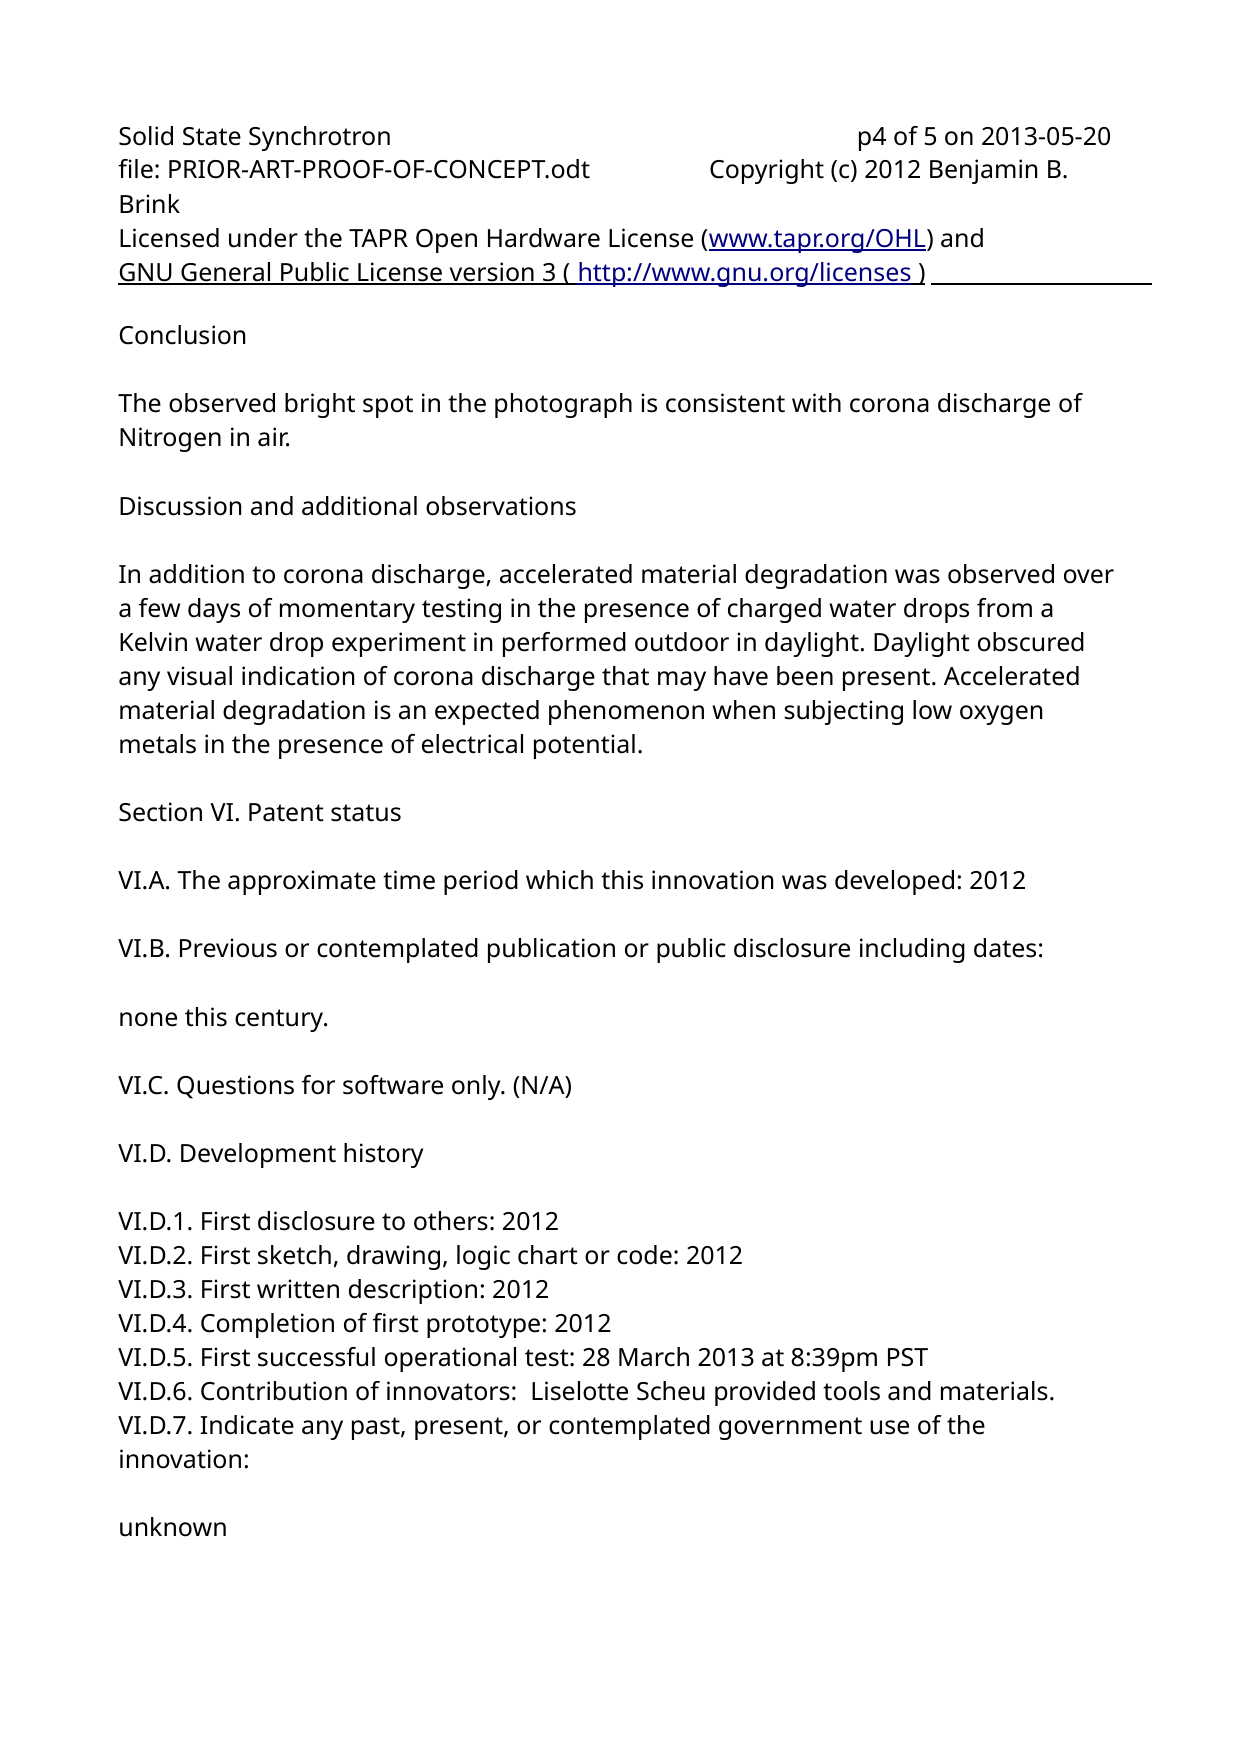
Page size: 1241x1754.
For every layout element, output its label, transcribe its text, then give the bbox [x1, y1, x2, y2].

text VI.D.7. Indicate any past, present, or contemplated government use of the innovation: [118, 1408, 1122, 1476]
text VI.D.2. First sketch, drawing, logic chart or code: 2012 [118, 1238, 1122, 1272]
text VI.D. Development history [118, 1135, 1122, 1169]
text VI.A. The approximate time period which this innovation was developed: 2012 [118, 863, 1122, 897]
text Section VI. Patent status [118, 795, 1122, 829]
text VI.D.6. Contribution of innovators: Liselotte Scheu provided tools and materials. [118, 1374, 1122, 1408]
text VI.D.3. First written description: 2012 [118, 1272, 1122, 1306]
text VI.B. Previous or contemplated publication or public disclosure including dates: [118, 931, 1122, 965]
text unknown [118, 1510, 1122, 1544]
text Conclusion [118, 318, 1122, 352]
text VI.D.4. Completion of first prototype: 2012 [118, 1306, 1122, 1340]
text VI.D.1. First disclosure to others: 2012 [118, 1203, 1122, 1238]
text The observed bright spot in the photograph is consistent with corona discharge of Nitrogen in air. [118, 386, 1122, 454]
text none this century. [118, 999, 1122, 1033]
text Discussion and additional observations [118, 488, 1122, 522]
text VI.D.5. First successful operational test: 28 March 2013 at 8:39pm PST [118, 1340, 1122, 1374]
text VI.C. Questions for software only. (N/A) [118, 1067, 1122, 1101]
text In addition to corona discharge, accelerated material degradation was observed over a few days of momentary testing in the presence of charged water drops from a Kelvin water drop experiment in performed outdoor in daylight. Daylight obscured any visual indication of corona discharge that may have been present. Accelerated material degradation is an expected phenomenon when subjecting low oxygen metals in the presence of electrical potential. [118, 556, 1122, 761]
